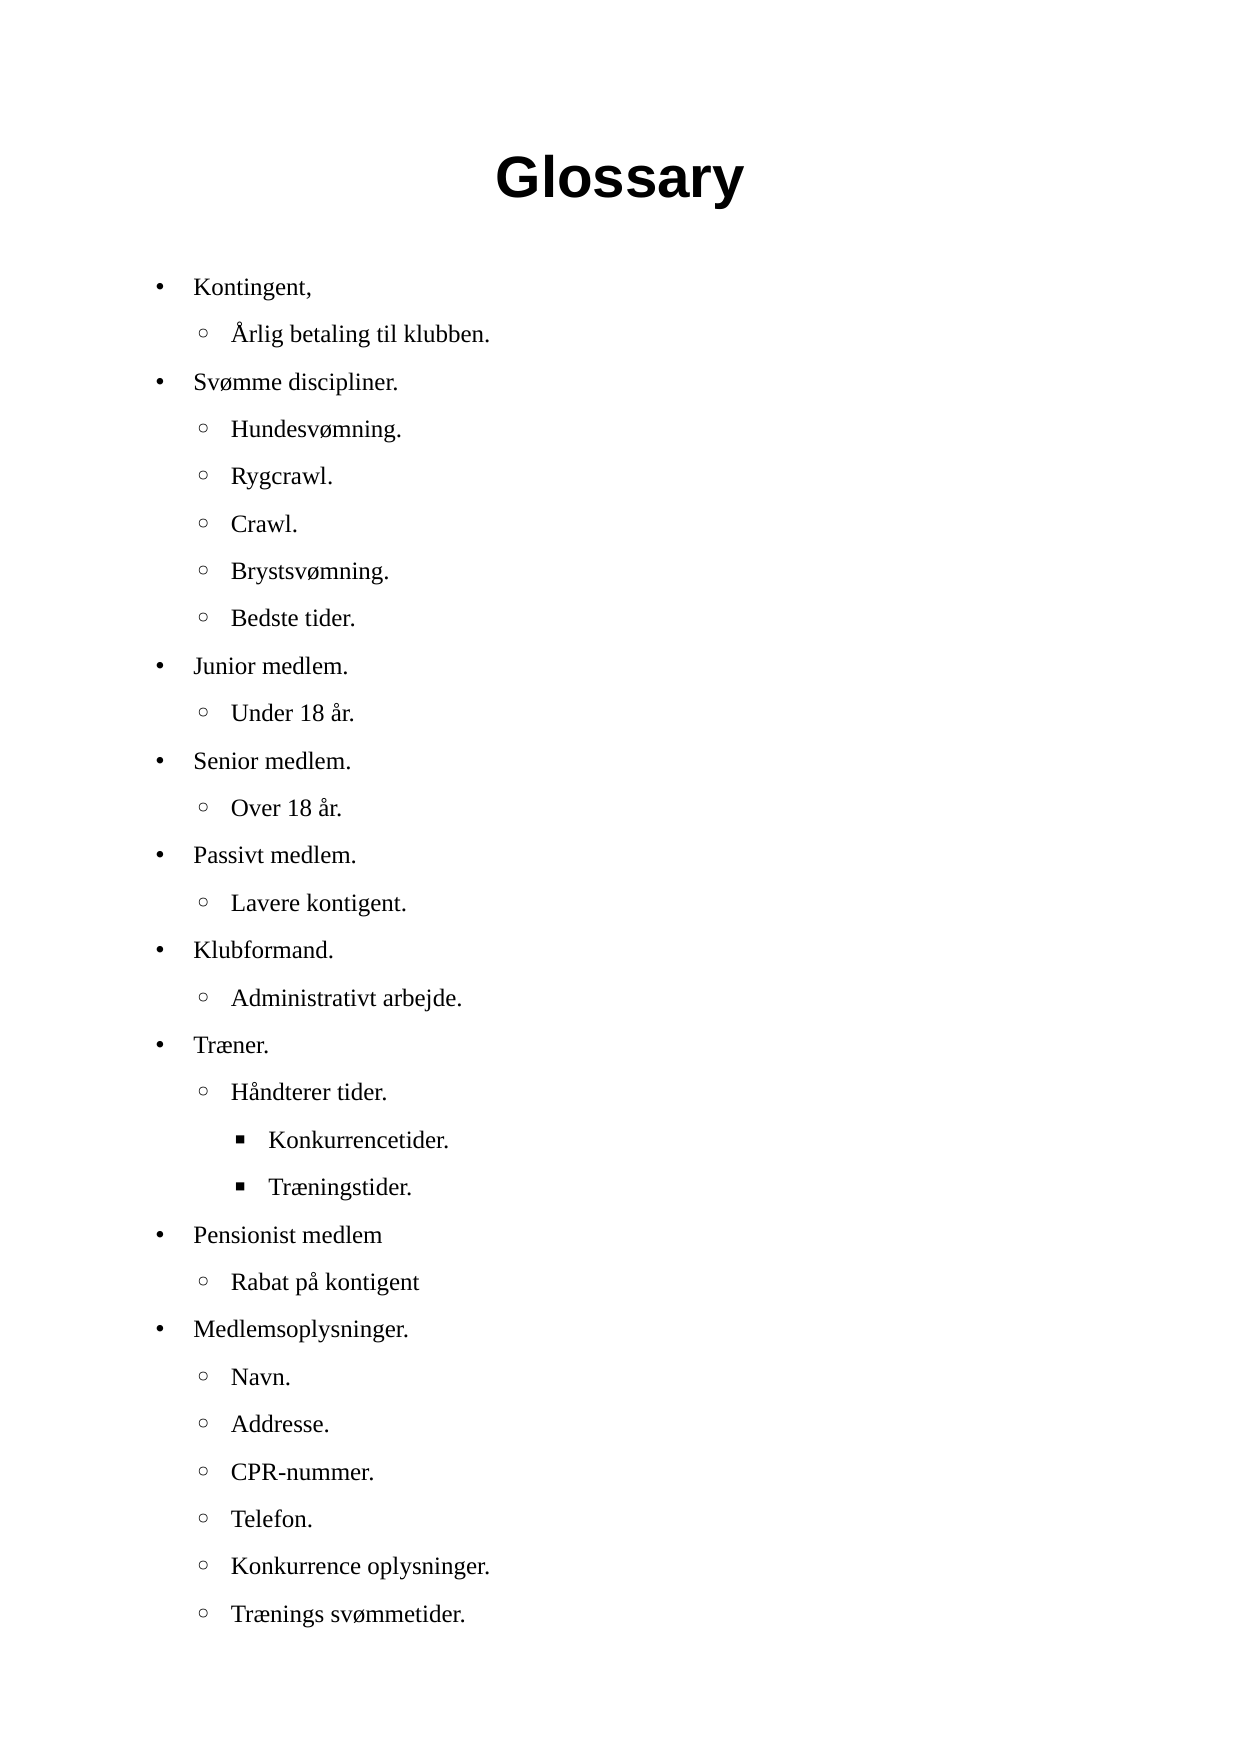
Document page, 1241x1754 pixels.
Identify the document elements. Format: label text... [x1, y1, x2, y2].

list Bedste tider. [193, 603, 1122, 632]
list Klubformand. [156, 935, 1122, 964]
list Medlemsoplysninger. [156, 1314, 1122, 1343]
list Trænings svømmetider. [193, 1599, 1122, 1628]
list Passivt medlem. [156, 841, 1122, 869]
list Kontingent, [156, 272, 1122, 301]
list Navn. [193, 1362, 1122, 1391]
list Administrativt arbejde. [193, 983, 1122, 1011]
list Træner. [156, 1030, 1122, 1059]
list Rygcrawl. [193, 461, 1122, 490]
list Over 18 år. [193, 793, 1122, 822]
list Træningstider. [231, 1172, 1122, 1201]
list Addresse. [193, 1409, 1122, 1438]
list Junior medlem. [156, 651, 1122, 680]
list Pensionist medlem [156, 1220, 1122, 1248]
list Rabat på kontigent [193, 1267, 1122, 1296]
list Lavere kontigent. [193, 888, 1122, 917]
list Konkurrence oplysninger. [193, 1551, 1122, 1580]
list Under 18 år. [193, 698, 1122, 727]
list Konkurrencetider. [231, 1125, 1122, 1154]
list Hundesvømning. [193, 414, 1122, 443]
list Senior medlem. [156, 746, 1122, 774]
list Årlig betaling til klubben. [193, 319, 1122, 348]
list Brystsvømning. [193, 556, 1122, 585]
list CPR-nummer. [193, 1457, 1122, 1485]
list Håndterer tider. [193, 1077, 1122, 1106]
list Crawl. [193, 509, 1122, 537]
title Glossary [118, 143, 1122, 210]
list Svømme discipliner. [156, 367, 1122, 395]
list Telefon. [193, 1504, 1122, 1533]
